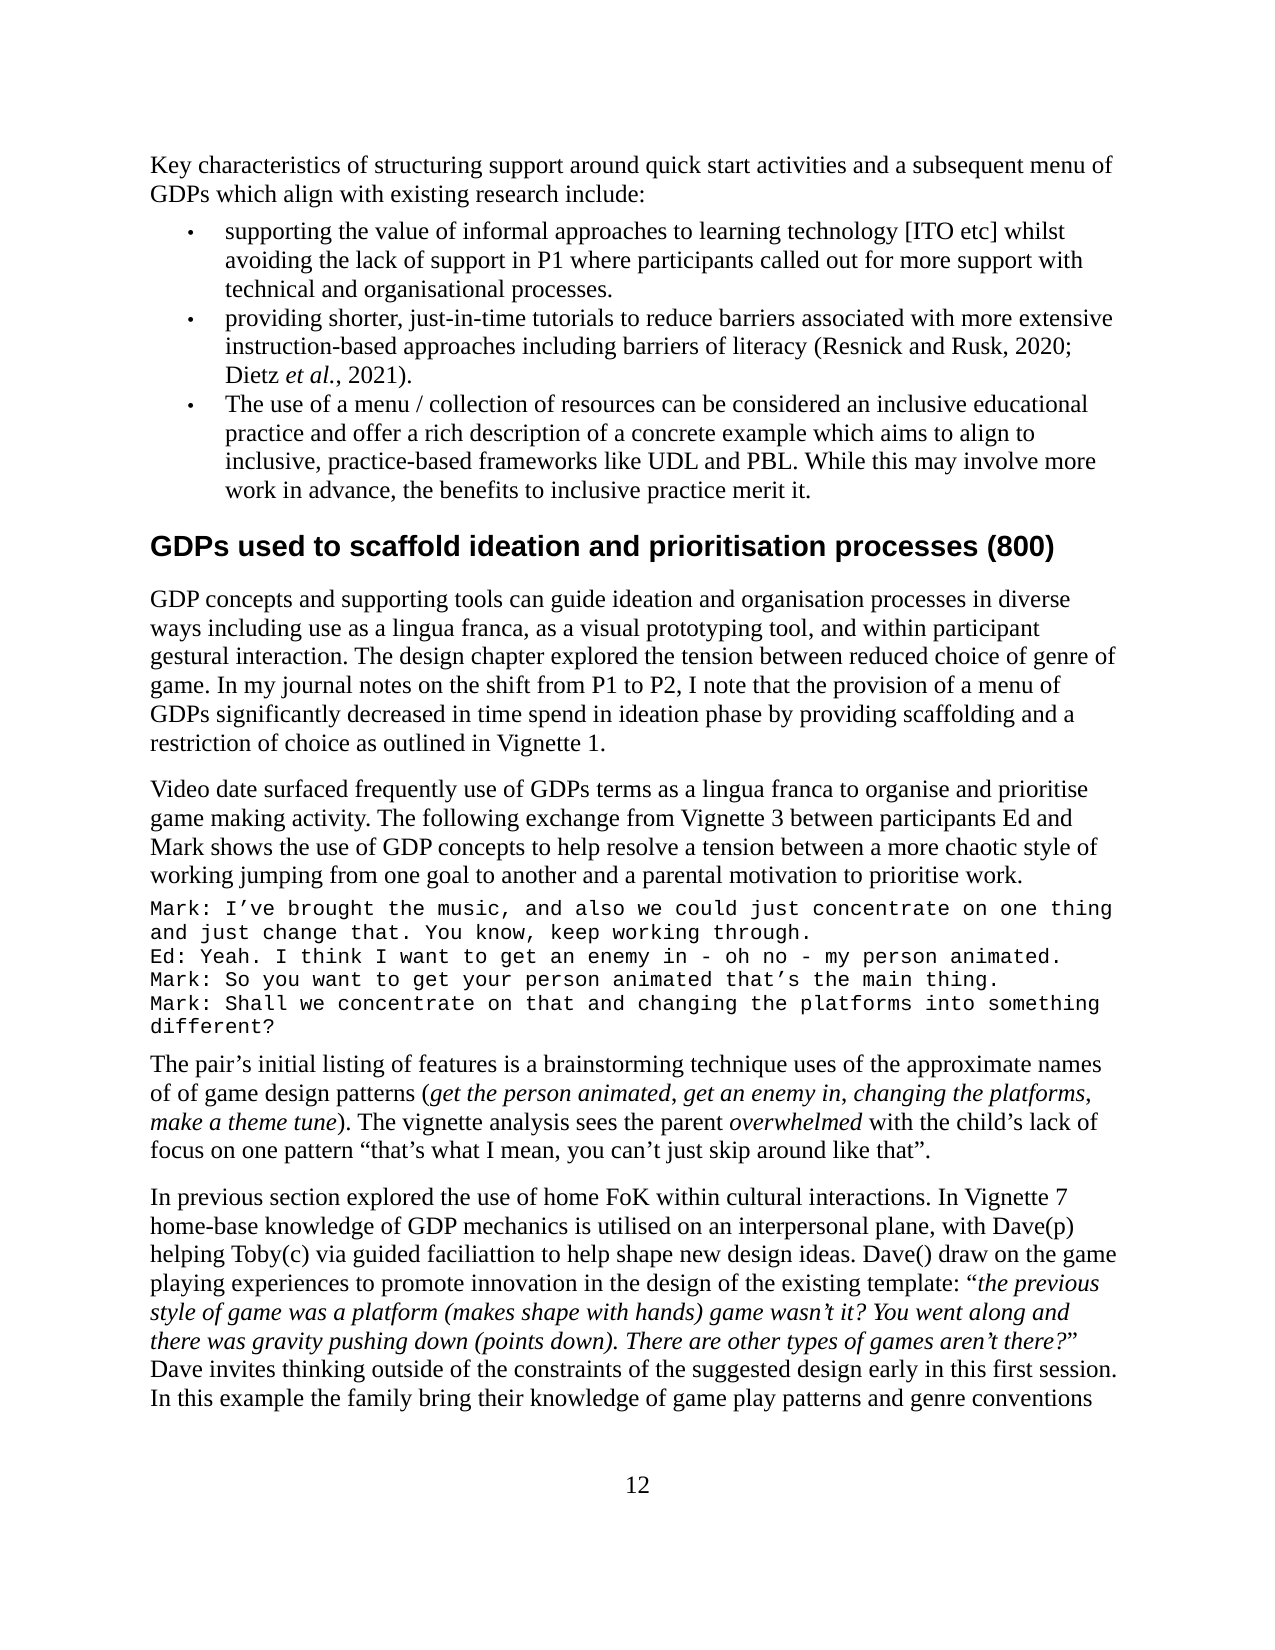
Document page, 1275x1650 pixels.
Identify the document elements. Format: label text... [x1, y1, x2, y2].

list The use of a menu / collection of resources can be considered an inclusive educational practice and offer a rich description of a concrete example which aims to align to inclusive, practice-based frameworks like UDL and PBL. While this may involve more work in advance, the benefits to inclusive practice merit it. [187, 389, 1125, 504]
text Ed: Yeah. I think I want to get an enemy in - oh no - my person animated. [150, 946, 1125, 969]
subtitle GDPs used to scaffold ideation and prioritisation processes (800) [150, 529, 1125, 562]
text Mark: I’ve brought the music, and also we could just concentrate on one thing and just change that. You know, keep working through. [150, 898, 1125, 946]
text Mark: Shall we concentrate on that and changing the platforms into something different? [150, 993, 1125, 1040]
text Key characteristics of structuring support around quick start activities and a subsequent menu of GDPs which align with existing research include: [150, 150, 1125, 207]
list supporting the value of informal approaches to learning technology [ITO etc] whilst avoiding the lack of support in P1 where participants called out for more support with technical and organisational processes. [187, 216, 1125, 303]
text Mark: So you want to get your person animated that’s the main thing. [150, 969, 1125, 993]
text The pair’s initial listing of features is a brainstorming technique uses of the approximate names of of game design patterns (get the person animated, get an enemy in, changing the platforms, make a theme tune). The vignette analysis sees the parent overwhelmed with the child’s lack of focus on one pattern “that’s what I mean, you can’t just skip around like that”. [150, 1049, 1125, 1164]
text GDP concepts and supporting tools can guide ideation and organisation processes in diverse ways including use as a lingua franca, as a visual prototyping tool, and within participant gestural interaction. The design chapter explored the tension between reduced choice of genre of game. In my journal notes on the shift from P1 to P2, I note that the provision of a menu of GDPs significantly decreased in time spend in ideation phase by providing scaffolding and a restriction of choice as outlined in Vignette 1. [150, 584, 1125, 756]
text In previous section explored the use of home FoK within cultural interactions. In Vignette 7 home-base knowledge of GDP mechanics is utilised on an interpersonal plane, with Dave(p) helping Toby(c) via guided faciliattion to help shape new design ideas. Dave() draw on the game playing experiences to promote innovation in the design of the existing template: “the previous style of game was a platform (makes shape with hands) game wasn’t it? You went along and there was gravity pushing down (points down). There are other types of games aren’t there?” Dave invites thinking outside of the constraints of the suggested design early in this first session. In this example the family bring their knowledge of game play patterns and genre conventions [150, 1182, 1125, 1412]
text Video date surfaced frequently use of GDPs terms as a lingua franca to organise and prioritise game making activity. The following exchange from Vignette 3 between participants Ed and Mark shows the use of GDP concepts to help resolve a tension between a more chaotic style of working jumping from one goal to another and a parental motivation to prioritise work. [150, 774, 1125, 889]
list providing shorter, just-in-time tutorials to reduce barriers associated with more extensive instruction-based approaches including barriers of literacy (Resnick and Rusk, 2020; Dietz et al., 2021). [187, 303, 1125, 389]
